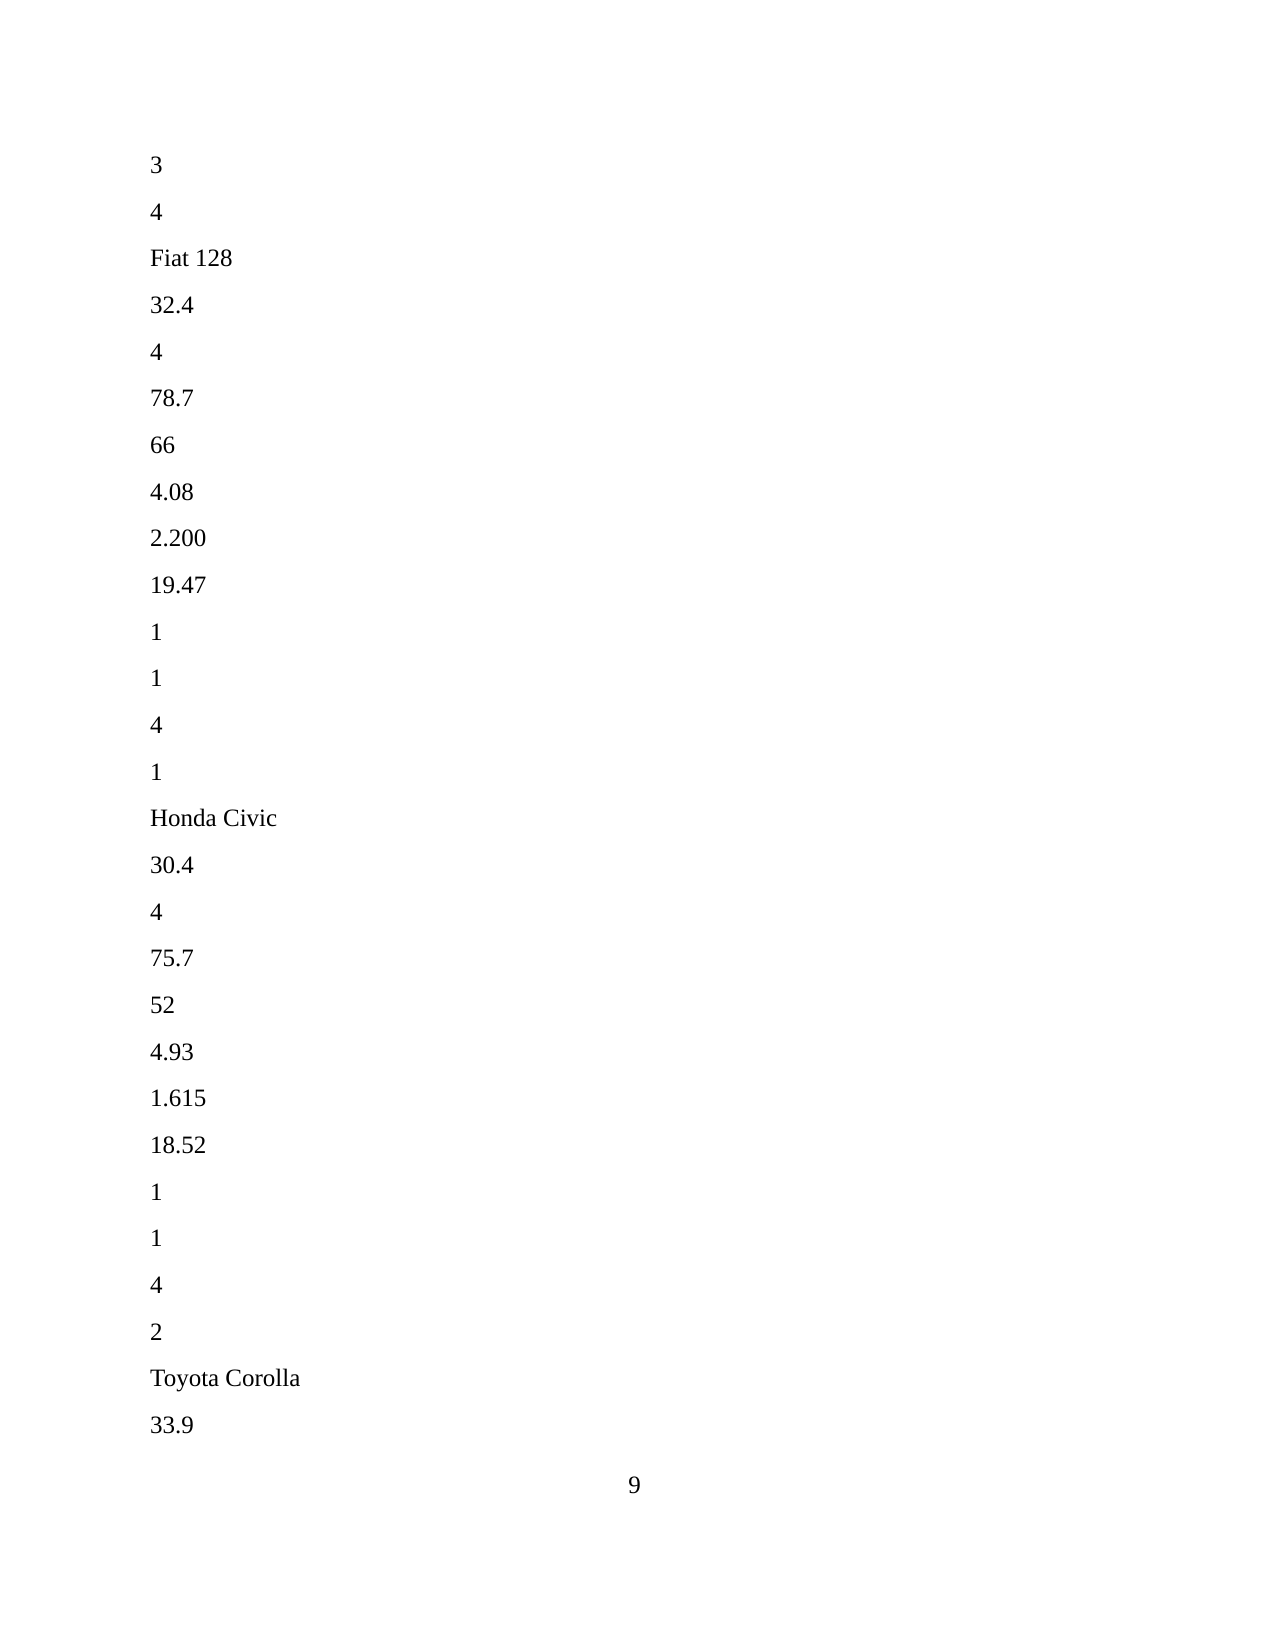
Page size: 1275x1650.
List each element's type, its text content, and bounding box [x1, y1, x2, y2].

text 66 [150, 430, 1125, 459]
text Fiat 128 [150, 243, 1125, 272]
text 4 [150, 197, 1125, 225]
text 1 [150, 1223, 1125, 1252]
text 2 [150, 1317, 1125, 1345]
text 4.08 [150, 477, 1125, 505]
text 4.93 [150, 1037, 1125, 1065]
text 1.615 [150, 1083, 1125, 1112]
text 1 [150, 1177, 1125, 1205]
text 33.9 [150, 1410, 1125, 1439]
text 4 [150, 897, 1125, 925]
text 18.52 [150, 1130, 1125, 1159]
text 75.7 [150, 943, 1125, 972]
text 1 [150, 757, 1125, 785]
text 78.7 [150, 383, 1125, 412]
text 4 [150, 710, 1125, 739]
text Toyota Corolla [150, 1363, 1125, 1392]
text 4 [150, 337, 1125, 365]
text 3 [150, 150, 1125, 179]
text 52 [150, 990, 1125, 1019]
text 4 [150, 1270, 1125, 1299]
text 1 [150, 663, 1125, 692]
text Honda Civic [150, 803, 1125, 832]
text 19.47 [150, 570, 1125, 599]
text 2.200 [150, 523, 1125, 552]
text 32.4 [150, 290, 1125, 319]
text 1 [150, 617, 1125, 645]
text 30.4 [150, 850, 1125, 879]
